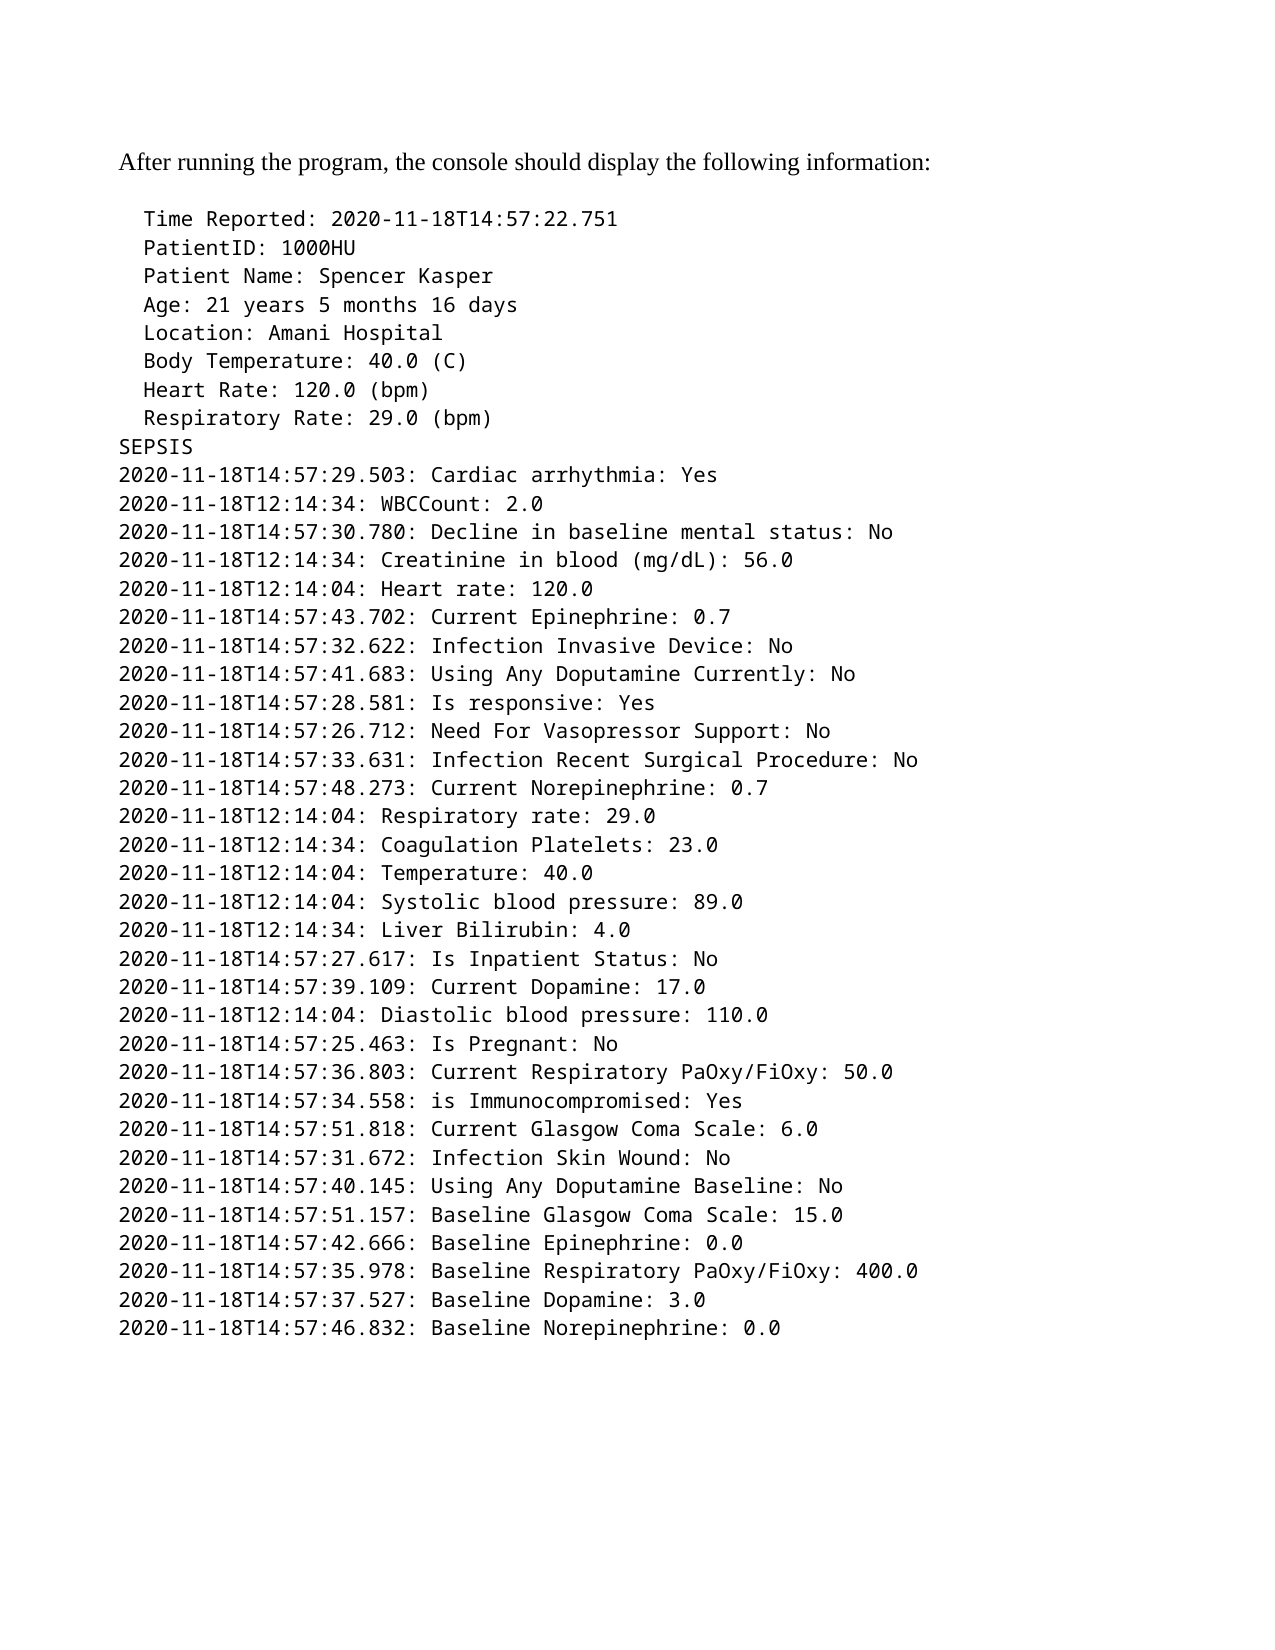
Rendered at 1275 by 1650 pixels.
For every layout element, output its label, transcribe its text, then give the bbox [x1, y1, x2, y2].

text 2020-11-18T12:14:04: Respiratory rate: 29.0 [118, 802, 1157, 830]
text 2020-11-18T14:57:28.581: Is responsive: Yes [118, 688, 1157, 716]
text 2020-11-18T14:57:48.273: Current Norepinephrine: 0.7 [118, 773, 1157, 802]
text Location: Amani Hospital [118, 318, 1157, 347]
text Respiratory Rate: 29.0 (bpm) [118, 403, 1157, 432]
text 2020-11-18T12:14:34: Liver Bilirubin: 4.0 [118, 915, 1157, 944]
text 2020-11-18T12:14:34: Coagulation Platelets: 23.0 [118, 830, 1157, 858]
text 2020-11-18T12:14:04: Systolic blood pressure: 89.0 [118, 887, 1157, 915]
text 2020-11-18T14:57:36.803: Current Respiratory PaOxy/FiOxy: 50.0 [118, 1057, 1157, 1086]
text 2020-11-18T14:57:40.145: Using Any Doputamine Baseline: No [118, 1171, 1157, 1200]
text PatientID: 1000HU [118, 233, 1157, 261]
text 2020-11-18T14:57:41.683: Using Any Doputamine Currently: No [118, 659, 1157, 688]
text 2020-11-18T14:57:37.527: Baseline Dopamine: 3.0 [118, 1285, 1157, 1313]
text 2020-11-18T12:14:04: Temperature: 40.0 [118, 858, 1157, 887]
text Age: 21 years 5 months 16 days [118, 290, 1157, 318]
text 2020-11-18T14:57:25.463: Is Pregnant: No [118, 1029, 1157, 1057]
text 2020-11-18T14:57:39.109: Current Dopamine: 17.0 [118, 972, 1157, 1001]
text 2020-11-18T14:57:35.978: Baseline Respiratory PaOxy/FiOxy: 400.0 [118, 1257, 1157, 1285]
text 2020-11-18T14:57:34.558: is Immunocompromised: Yes [118, 1086, 1157, 1114]
text 2020-11-18T14:57:30.780: Decline in baseline mental status: No [118, 517, 1157, 546]
text 2020-11-18T12:14:34: Creatinine in blood (mg/dL): 56.0 [118, 546, 1157, 574]
text 2020-11-18T14:57:27.617: Is Inpatient Status: No [118, 944, 1157, 972]
text 2020-11-18T12:14:04: Diastolic blood pressure: 110.0 [118, 1001, 1157, 1029]
text 2020-11-18T12:14:04: Heart rate: 120.0 [118, 574, 1157, 602]
text 2020-11-18T14:57:32.622: Infection Invasive Device: No [118, 631, 1157, 659]
text 2020-11-18T12:14:34: WBCCount: 2.0 [118, 489, 1157, 517]
text 2020-11-18T14:57:51.157: Baseline Glasgow Coma Scale: 15.0 [118, 1200, 1157, 1228]
text 2020-11-18T14:57:33.631: Infection Recent Surgical Procedure: No [118, 745, 1157, 773]
text Time Reported: 2020-11-18T14:57:22.751 [118, 204, 1157, 233]
text 2020-11-18T14:57:42.666: Baseline Epinephrine: 0.0 [118, 1228, 1157, 1257]
text 2020-11-18T14:57:26.712: Need For Vasopressor Support: No [118, 716, 1157, 745]
text 2020-11-18T14:57:51.818: Current Glasgow Coma Scale: 6.0 [118, 1114, 1157, 1143]
text Patient Name: Spencer Kasper [118, 261, 1157, 290]
text 2020-11-18T14:57:29.503: Cardiac arrhythmia: Yes [118, 460, 1157, 489]
text 2020-11-18T14:57:46.832: Baseline Norepinephrine: 0.0 [118, 1313, 1157, 1342]
text 2020-11-18T14:57:31.672: Infection Skin Wound: No [118, 1143, 1157, 1171]
text Heart Rate: 120.0 (bpm) [118, 375, 1157, 403]
text 2020-11-18T14:57:43.702: Current Epinephrine: 0.7 [118, 602, 1157, 631]
text Body Temperature: 40.0 (C) [118, 347, 1157, 375]
text After running the program, the console should display the following information: [118, 147, 1157, 176]
text SEPSIS [118, 432, 1157, 460]
